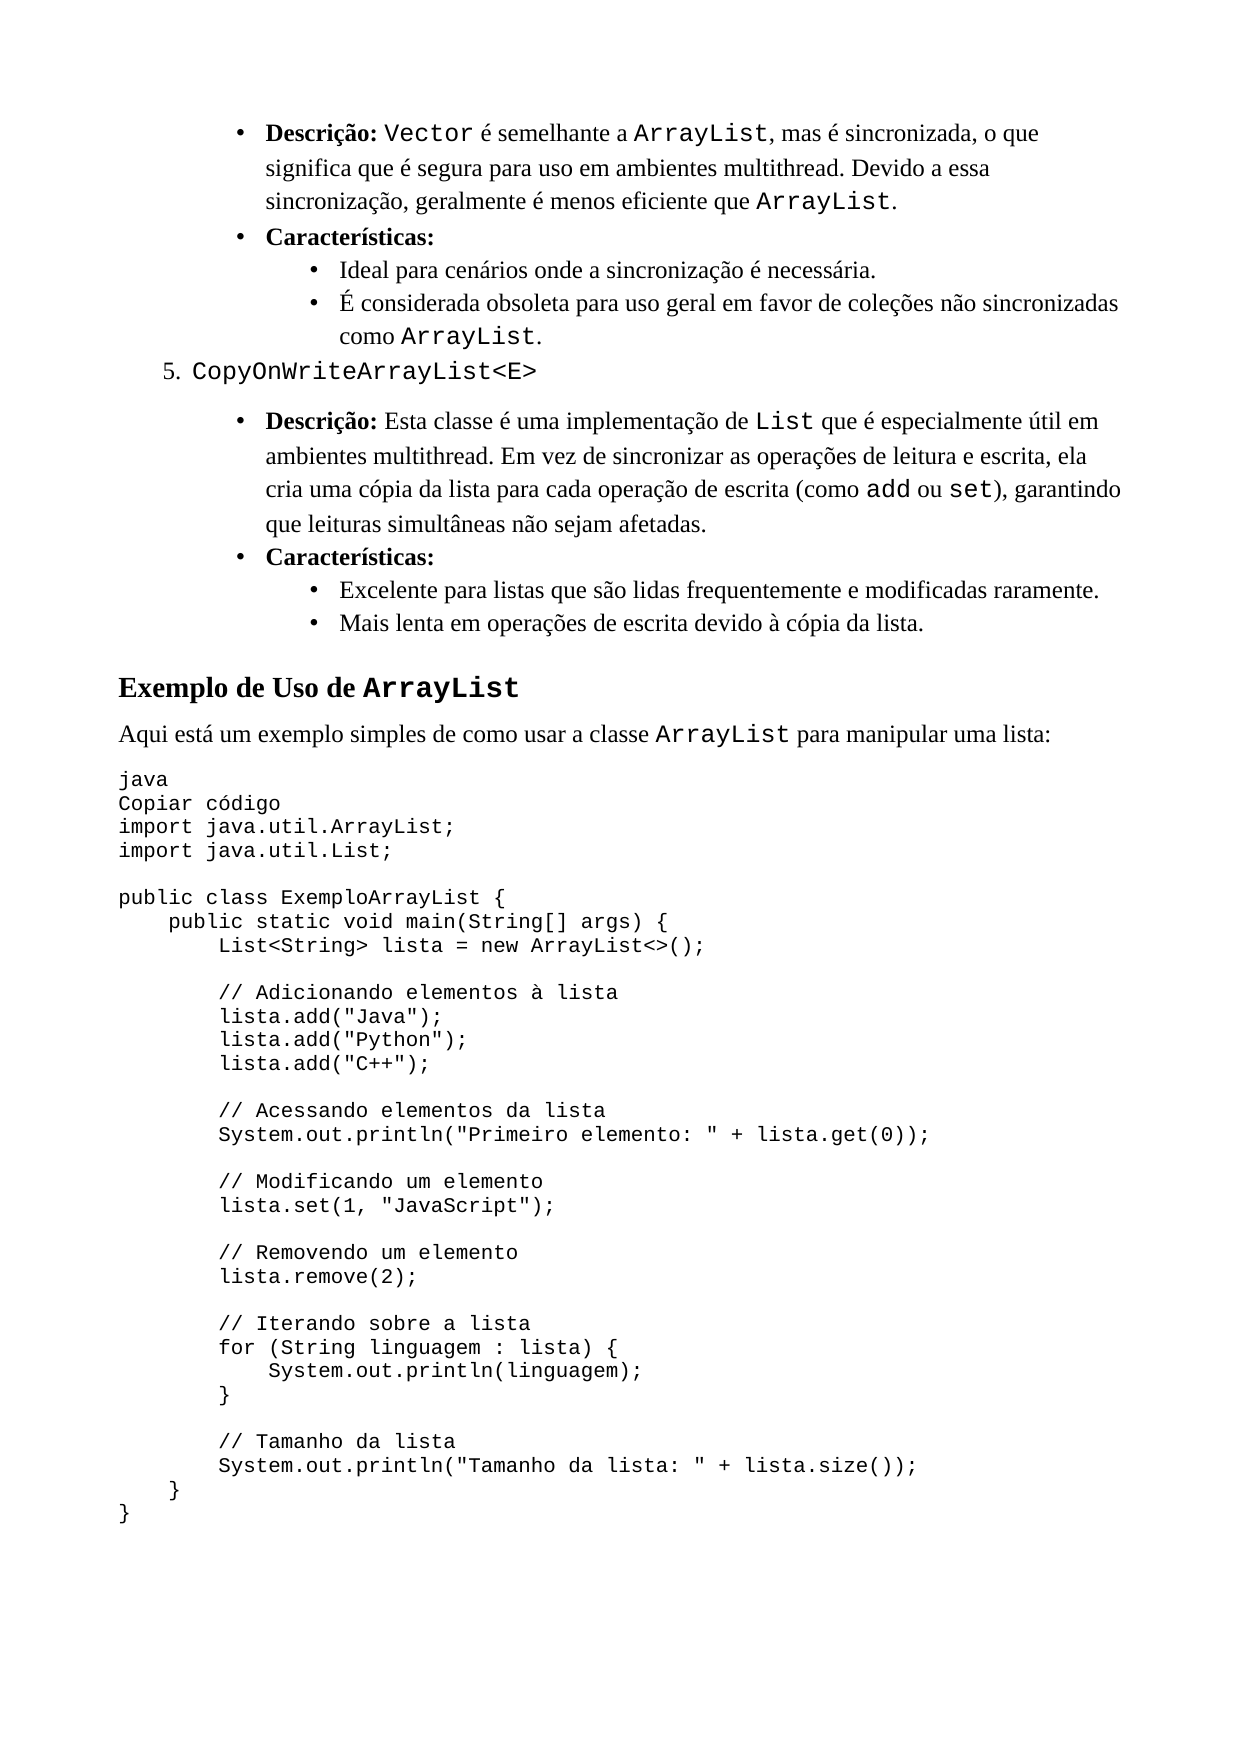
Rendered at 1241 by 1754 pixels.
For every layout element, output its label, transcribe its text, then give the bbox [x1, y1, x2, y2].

text // Iterando sobre a lista [118, 1313, 1122, 1337]
text lista.add("Python"); [118, 1029, 1122, 1053]
text lista.add("Java"); [118, 1006, 1122, 1029]
text Copiar código [118, 793, 1122, 816]
text public static void main(String[] args) { [118, 911, 1122, 935]
list Características: [236, 222, 1122, 250]
text public class ExemploArrayList { [118, 887, 1122, 911]
list Excelente para listas que são lidas frequentemente e modificadas raramente. [309, 575, 1122, 604]
text // Modificando um elemento [118, 1171, 1122, 1195]
text // Removendo um elemento [118, 1242, 1122, 1266]
text List<String> lista = new ArrayList<>(); [118, 935, 1122, 958]
list CopyOnWriteArrayList<E> [162, 356, 1122, 387]
text // Adicionando elementos à lista [118, 982, 1122, 1006]
text } [118, 1384, 1122, 1408]
list Descrição: Vector é semelhante a ArrayList, mas é sincronizada, o que significa que é segura para uso em ambientes multithread. Devido a essa sincronização, geralmente é menos eficiente que ArrayList. [236, 118, 1122, 217]
text lista.set(1, "JavaScript"); [118, 1195, 1122, 1218]
text System.out.println("Primeiro elemento: " + lista.get(0)); [118, 1124, 1122, 1147]
text import java.util.ArrayList; [118, 816, 1122, 840]
text lista.remove(2); [118, 1266, 1122, 1289]
subtitle Exemplo de Uso de ArrayList [118, 671, 1122, 707]
text Aqui está um exemplo simples de como usar a classe ArrayList para manipular uma lista: [118, 719, 1122, 750]
list É considerada obsoleta para uso geral em favor de coleções não sincronizadas como ArrayList. [309, 288, 1122, 352]
text System.out.println("Tamanho da lista: " + lista.size()); [118, 1455, 1122, 1478]
text lista.add("C++"); [118, 1053, 1122, 1077]
text } [118, 1478, 1122, 1502]
text } [118, 1502, 1122, 1526]
text // Acessando elementos da lista [118, 1100, 1122, 1124]
text // Tamanho da lista [118, 1431, 1122, 1455]
text import java.util.List; [118, 840, 1122, 864]
text for (String linguagem : lista) { [118, 1337, 1122, 1360]
list Ideal para cenários onde a sincronização é necessária. [309, 255, 1122, 283]
text System.out.println(linguagem); [118, 1360, 1122, 1384]
list Mais lenta em operações de escrita devido à cópia da lista. [309, 608, 1122, 637]
list Características: [236, 542, 1122, 571]
list Descrição: Esta classe é uma implementação de List que é especialmente útil em ambientes multithread. Em vez de sincronizar as operações de leitura e escrita, ela cria uma cópia da lista para cada operação de escrita (como add ou set), garantindo que leituras simultâneas não sejam afetadas. [236, 406, 1122, 538]
text java [118, 769, 1122, 793]
